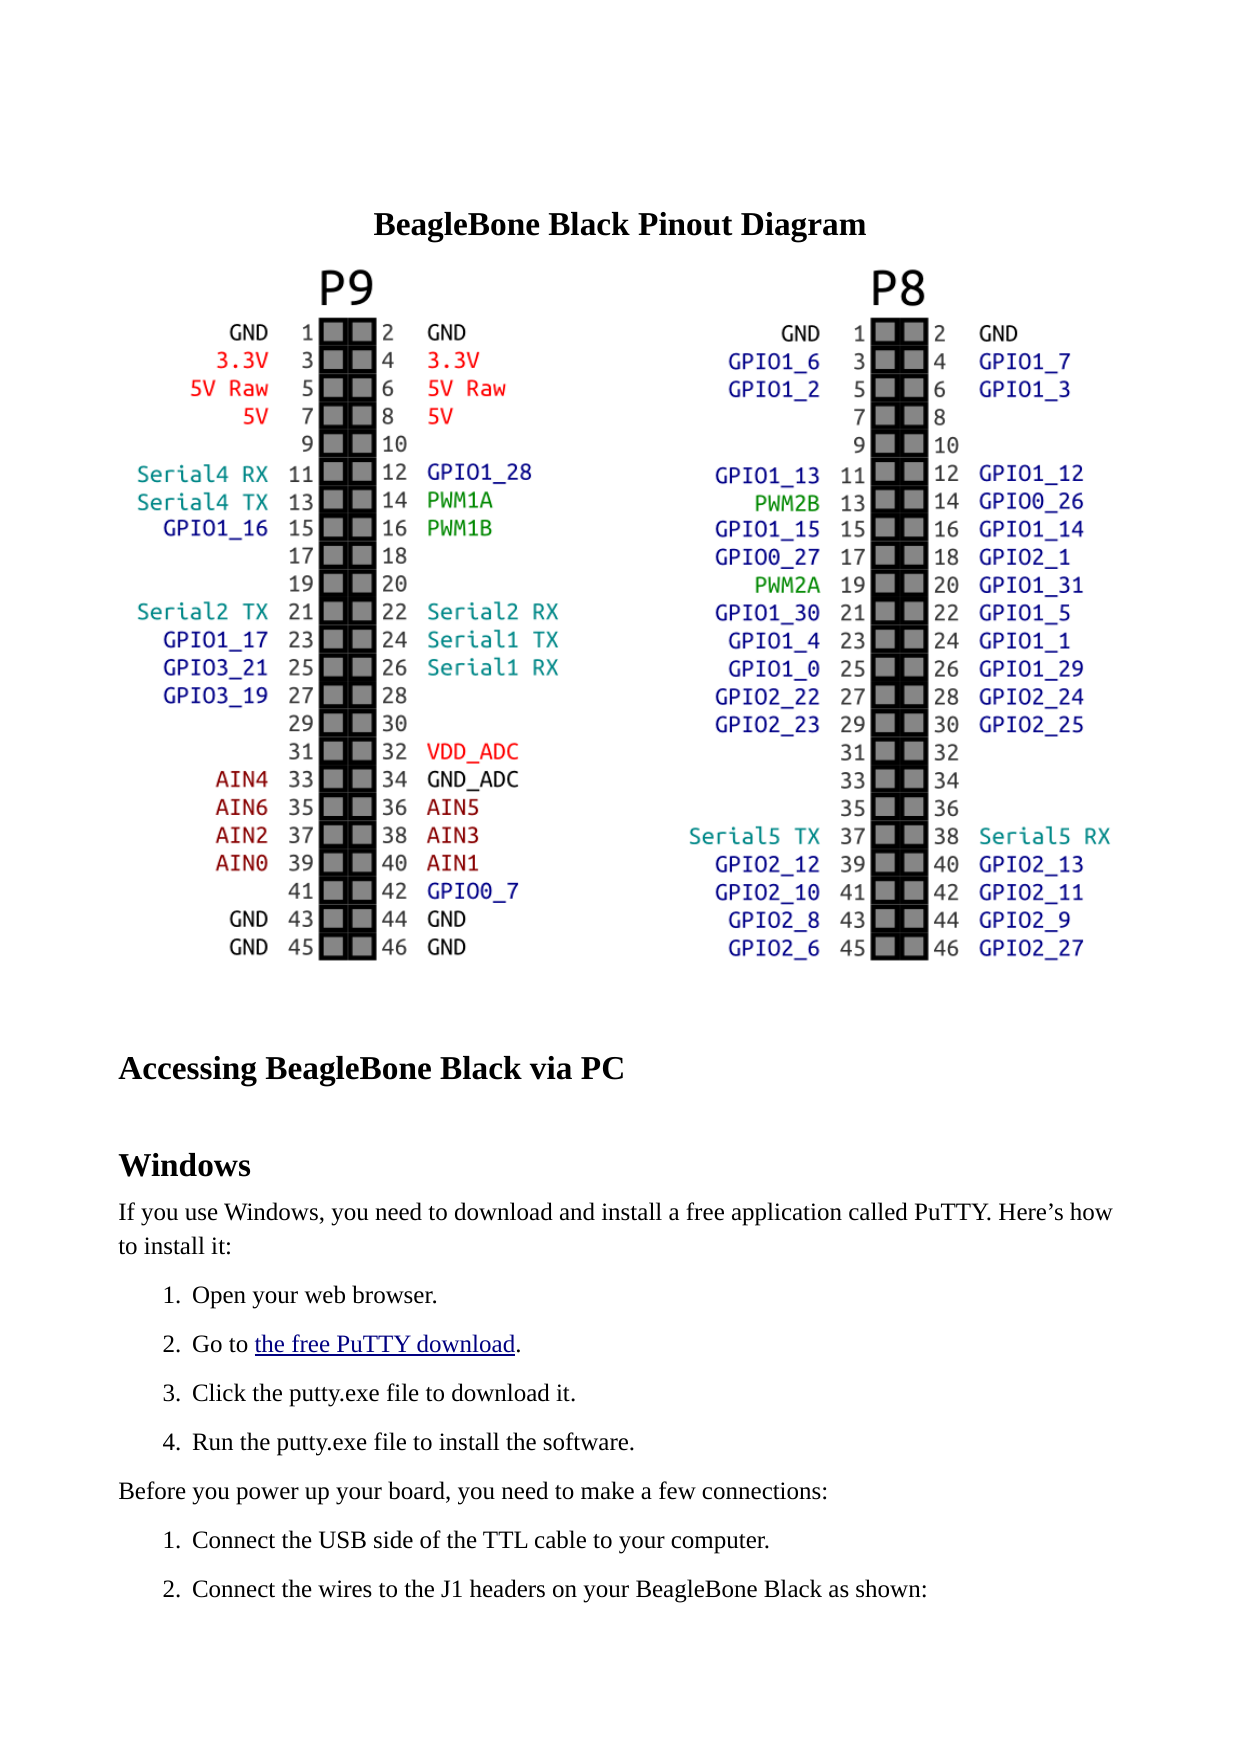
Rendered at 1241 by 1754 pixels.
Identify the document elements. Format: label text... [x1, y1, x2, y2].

subtitle Windows [118, 1146, 1122, 1184]
list Go to the free PuTTY download. [162, 1329, 1122, 1358]
text BeagleBone Black Pinout Diagram [118, 204, 1122, 243]
list Connect the wires to the J1 headers on your BeagleBone Black as shown: [162, 1574, 1122, 1603]
text Before you power up your board, you need to make a few connections: [118, 1476, 1122, 1505]
picture [126, 258, 1122, 972]
text If you use Windows, you need to download and install a free application called PuTTY. Here’s how to install it: [118, 1197, 1122, 1260]
list Open your web browser. [162, 1280, 1122, 1309]
list Run the putty.exe file to install the software. [162, 1427, 1122, 1456]
list Click the putty.exe file to download it. [162, 1378, 1122, 1407]
list Connect the USB side of the TTL cable to your computer. [162, 1525, 1122, 1554]
text Accessing BeagleBone Black via PC [118, 1048, 1122, 1087]
